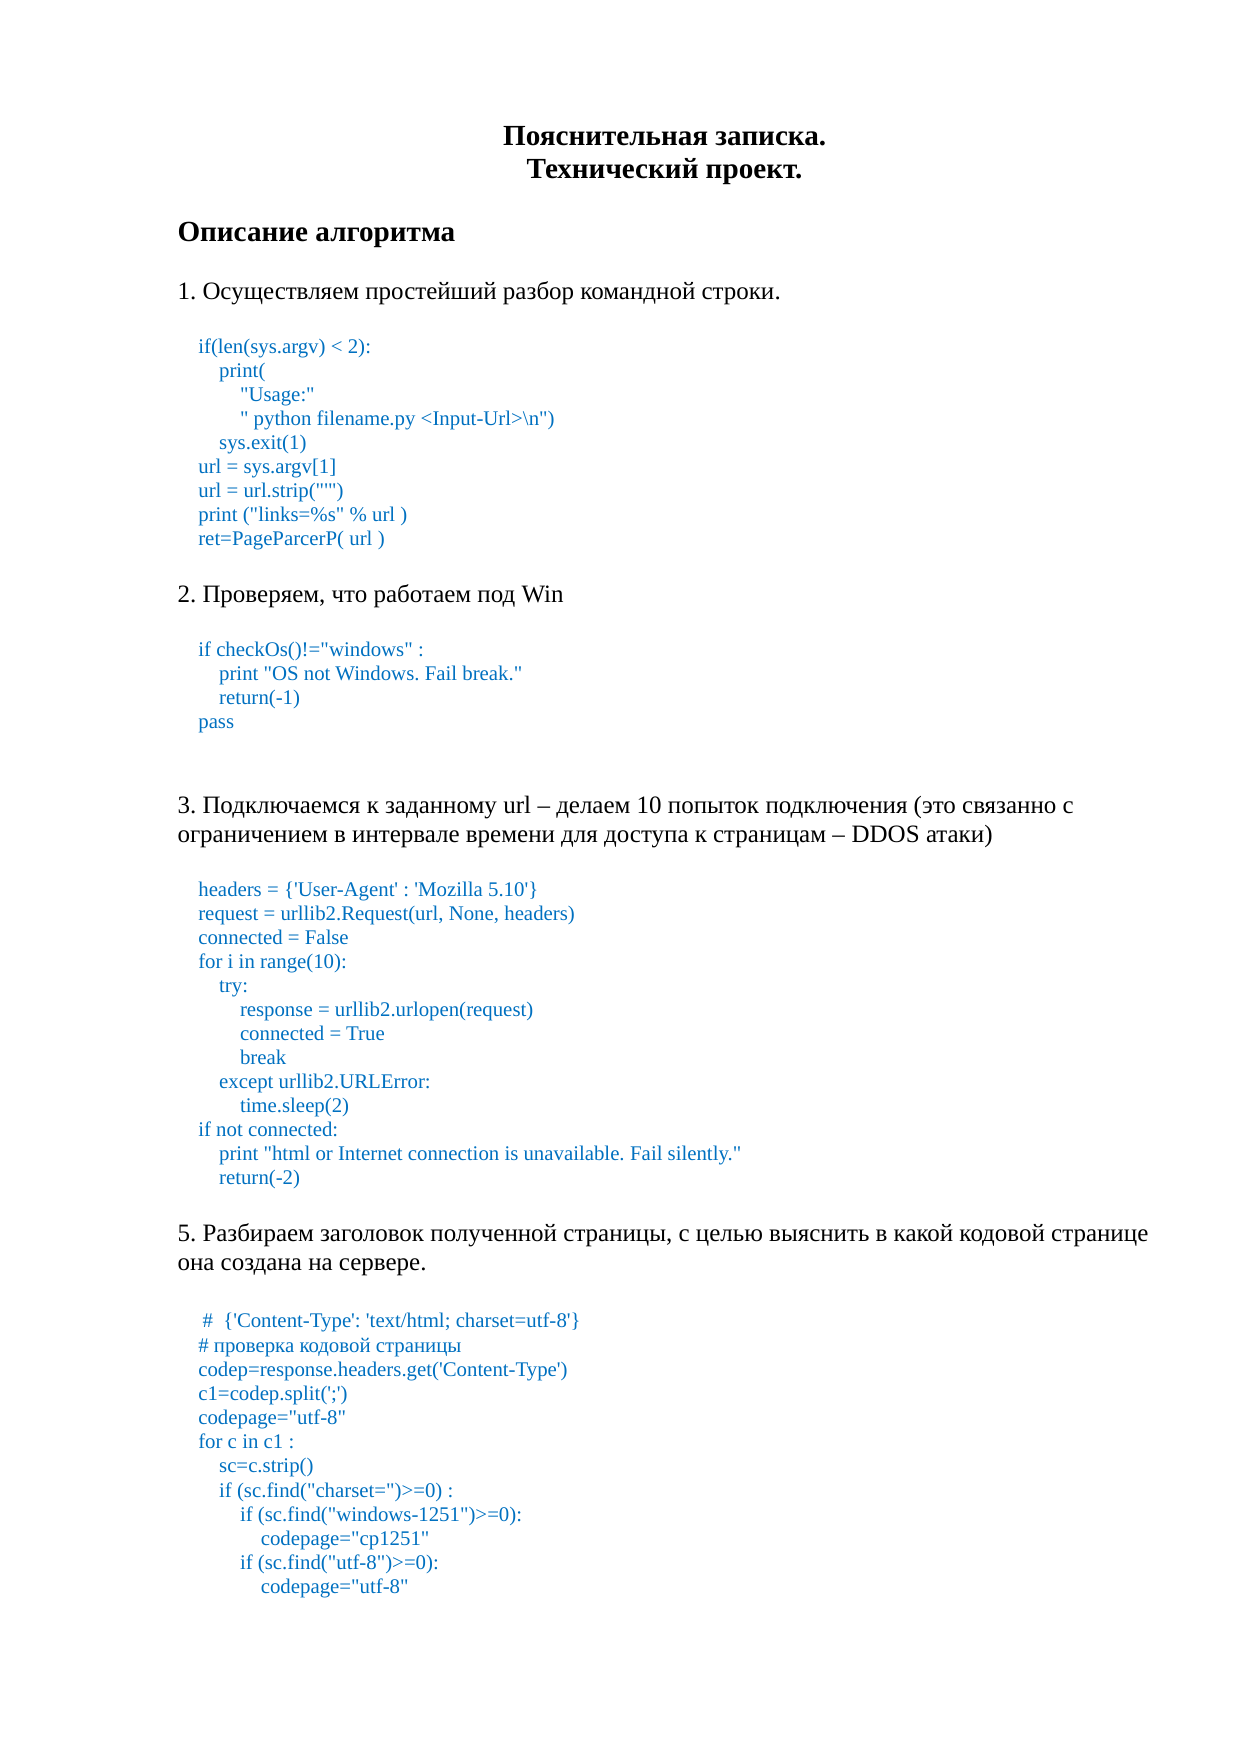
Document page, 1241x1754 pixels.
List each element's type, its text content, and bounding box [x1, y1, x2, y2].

text "Usage:" [177, 382, 1152, 406]
text print "html or Internet connection is unavailable. Fail silently." [177, 1141, 1152, 1165]
text response = urllib2.urlopen(request) [177, 997, 1152, 1021]
text if(len(sys.argv) < 2): [177, 334, 1152, 358]
text Описание алгоритма [177, 214, 1152, 247]
text break [177, 1045, 1152, 1069]
text if (sc.find("windows-1251")>=0): [177, 1502, 1152, 1526]
text if (sc.find("utf-8")>=0): [177, 1550, 1152, 1574]
text if checkOs()!="windows" : [177, 637, 1152, 661]
text 5. Разбираем заголовок полученной страницы, с целью выяснить в какой кодовой странице она создана на сервере. [177, 1218, 1152, 1276]
text for c in c1 : [177, 1429, 1152, 1453]
text connected = False [177, 925, 1152, 949]
text return(-2) [177, 1165, 1152, 1189]
text c1=codep.split(';') [177, 1381, 1152, 1405]
text print( [177, 358, 1152, 382]
text codepage="cp1251" [177, 1526, 1152, 1550]
text connected = True [177, 1021, 1152, 1045]
text for i in range(10): [177, 949, 1152, 973]
text codepage="utf-8" [177, 1574, 1152, 1598]
text codep=response.headers.get('Content-Type') [177, 1357, 1152, 1381]
text print ("links=%s" % url ) [177, 502, 1152, 526]
text pass [177, 709, 1152, 733]
text 3. Подключаемся к заданному url – делаем 10 попыток подключения (это связанно с ограничением в интервале времени для доступа к страницам – DDOS атаки) [177, 790, 1152, 848]
text sc=c.strip() [177, 1453, 1152, 1477]
text return(-1) [177, 685, 1152, 709]
text time.sleep(2) [177, 1093, 1152, 1117]
text Технический проект. [177, 152, 1152, 185]
text url = sys.argv[1] [177, 454, 1152, 478]
text if not connected: [177, 1117, 1152, 1141]
text print "OS not Windows. Fail break." [177, 661, 1152, 685]
text request = urllib2.Request(url, None, headers) [177, 901, 1152, 925]
text except urllib2.URLError: [177, 1069, 1152, 1093]
text url = url.strip("'") [177, 478, 1152, 502]
text # {'Content-Type': 'text/html; charset=utf-8'} [177, 1304, 1152, 1333]
text 2. Проверяем, что работаем под Win [177, 579, 1152, 608]
text try: [177, 973, 1152, 997]
text ret=PageParcerP( url ) [177, 526, 1152, 550]
text sys.exit(1) [177, 430, 1152, 454]
text if (sc.find("charset=")>=0) : [177, 1477, 1152, 1502]
text codepage="utf-8" [177, 1405, 1152, 1429]
text # проверка кодовой страницы [177, 1333, 1152, 1357]
text 1. Осуществляем простейший разбор командной строки. [177, 276, 1152, 305]
text " python filename.py <Input-Url>\n") [177, 406, 1152, 430]
text Пояснительная записка. [177, 118, 1152, 152]
text headers = {'User-Agent' : 'Mozilla 5.10'} [177, 877, 1152, 901]
